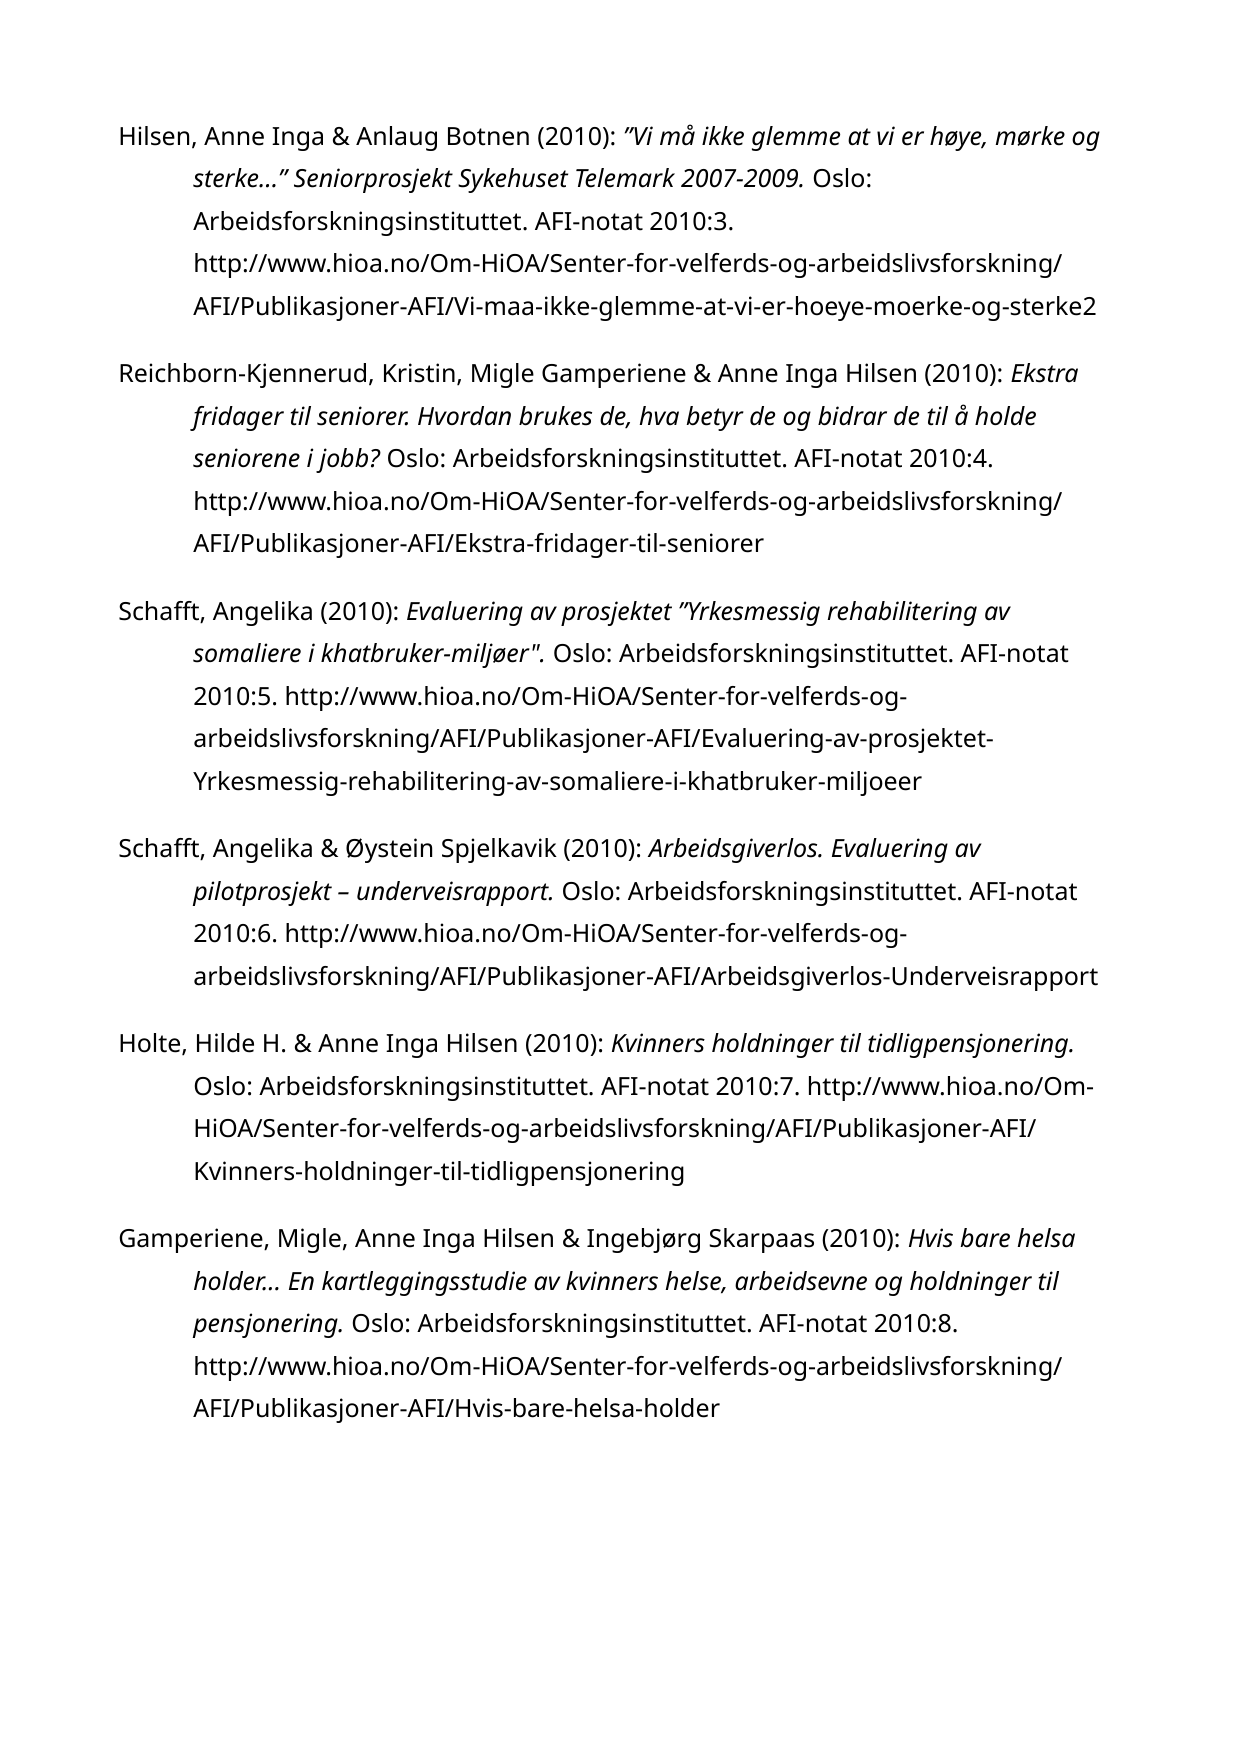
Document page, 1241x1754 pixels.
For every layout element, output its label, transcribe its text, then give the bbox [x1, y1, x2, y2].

list Schafft, Angelika (2010): Evaluering av prosjektet ”Yrkesmessig rehabilitering av somaliere i khatbruker-miljøer". Oslo: Arbeidsforskningsinstituttet. AFI-notat 2010:5. http://www.hioa.no/Om-HiOA/Senter-for-velferds-og-arbeidslivsforskning/AFI/Publikasjoner-AFI/Evaluering-av-prosjektet-Yrkesmessig-rehabilitering-av-somaliere-i-khatbruker-miljoeer [118, 593, 1122, 797]
list Schafft, Angelika & Øystein Spjelkavik (2010): Arbeidsgiverlos. Evaluering av pilotprosjekt – underveisrapport. Oslo: Arbeidsforskningsinstituttet. AFI-notat 2010:6. http://www.hioa.no/Om-HiOA/Senter-for-velferds-og-arbeidslivsforskning/AFI/Publikasjoner-AFI/Arbeidsgiverlos-Underveisrapport [118, 831, 1122, 992]
list Reichborn-Kjennerud, Kristin, Migle Gamperiene & Anne Inga Hilsen (2010): Ekstra fridager til seniorer. Hvordan brukes de, hva betyr de og bidrar de til å holde seniorene i jobb? Oslo: Arbeidsforskningsinstituttet. AFI-notat 2010:4. http://www.hioa.no/Om-HiOA/Senter-for-velferds-og-arbeidslivsforskning/AFI/Publikasjoner-AFI/Ekstra-fridager-til-seniorer [118, 356, 1122, 560]
list Gamperiene, Migle, Anne Inga Hilsen & Ingebjørg Skarpaas (2010): Hvis bare helsa holder... En kartleggingsstudie av kvinners helse, arbeidsevne og holdninger til pensjonering. Oslo: Arbeidsforskningsinstituttet. AFI-notat 2010:8. http://www.hioa.no/Om-HiOA/Senter-for-velferds-og-arbeidslivsforskning/AFI/Publikasjoner-AFI/Hvis-bare-helsa-holder [118, 1221, 1122, 1425]
list Holte, Hilde H. & Anne Inga Hilsen (2010): Kvinners holdninger til tidligpensjonering. Oslo: Arbeidsforskningsinstituttet. AFI-notat 2010:7. http://www.hioa.no/Om-HiOA/Senter-for-velferds-og-arbeidslivsforskning/AFI/Publikasjoner-AFI/Kvinners-holdninger-til-tidligpensjonering [118, 1026, 1122, 1187]
list Hilsen, Anne Inga & Anlaug Botnen (2010): ”Vi må ikke glemme at vi er høye, mørke og sterke…” Seniorprosjekt Sykehuset Telemark 2007-2009. Oslo: Arbeidsforskningsinstituttet. AFI-notat 2010:3. http://www.hioa.no/Om-HiOA/Senter-for-velferds-og-arbeidslivsforskning/AFI/Publikasjoner-AFI/Vi-maa-ikke-glemme-at-vi-er-hoeye-moerke-og-sterke2 [118, 118, 1122, 322]
